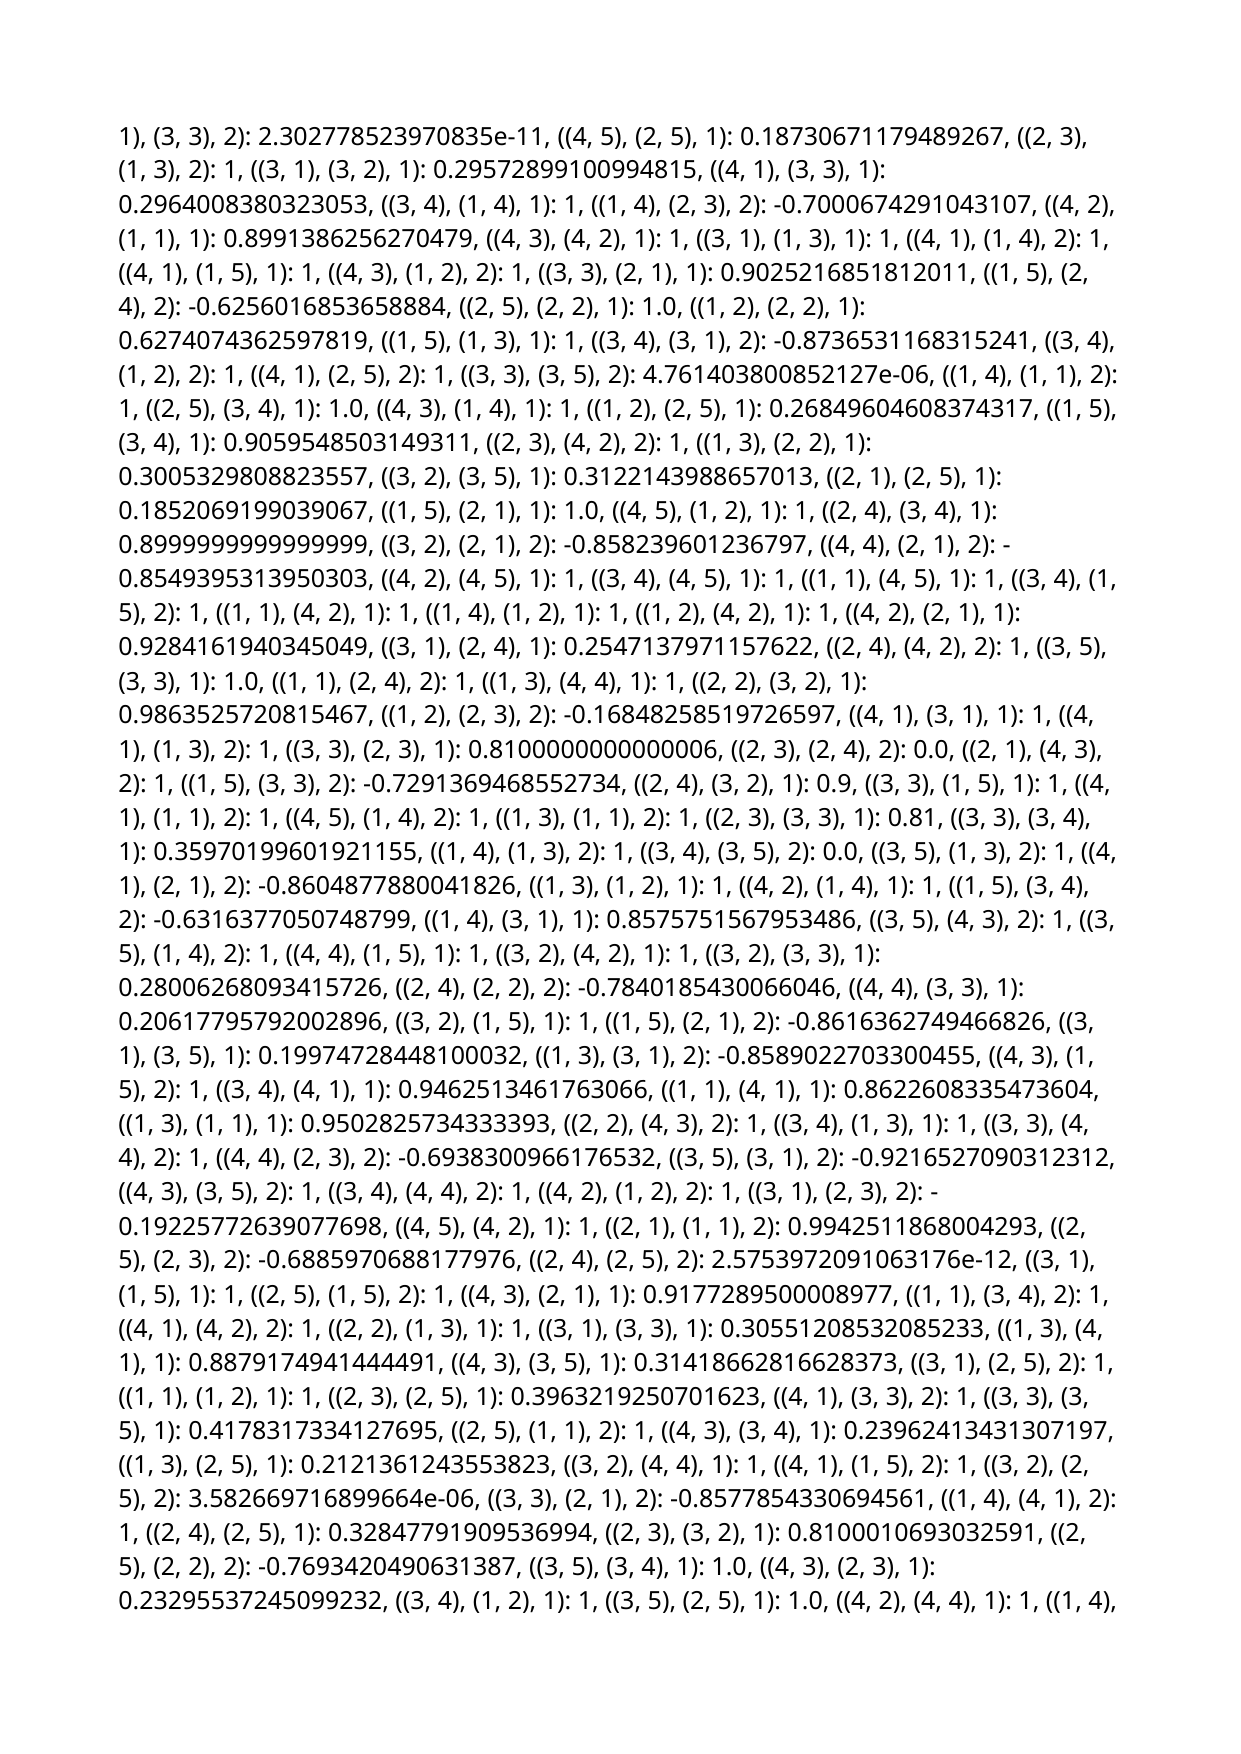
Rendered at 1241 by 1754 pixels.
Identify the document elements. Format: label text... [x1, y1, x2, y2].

text 1), (3, 3), 2): 2.302778523970835e-11, ((4, 5), (2, 5), 1): 0.18730671179489267, ((2, 3), (1, 3), 2): 1, ((3, 1), (3, 2), 1): 0.29572899100994815, ((4, 1), (3, 3), 1): 0.2964008380323053, ((3, 4), (1, 4), 1): 1, ((1, 4), (2, 3), 2): -0.7000674291043107, ((4, 2), (1, 1), 1): 0.8991386256270479, ((4, 3), (4, 2), 1): 1, ((3, 1), (1, 3), 1): 1, ((4, 1), (1, 4), 2): 1, ((4, 1), (1, 5), 1): 1, ((4, 3), (1, 2), 2): 1, ((3, 3), (2, 1), 1): 0.9025216851812011, ((1, 5), (2, 4), 2): -0.6256016853658884, ((2, 5), (2, 2), 1): 1.0, ((1, 2), (2, 2), 1): 0.6274074362597819, ((1, 5), (1, 3), 1): 1, ((3, 4), (3, 1), 2): -0.8736531168315241, ((3, 4), (1, 2), 2): 1, ((4, 1), (2, 5), 2): 1, ((3, 3), (3, 5), 2): 4.761403800852127e-06, ((1, 4), (1, 1), 2): 1, ((2, 5), (3, 4), 1): 1.0, ((4, 3), (1, 4), 1): 1, ((1, 2), (2, 5), 1): 0.26849604608374317, ((1, 5), (3, 4), 1): 0.9059548503149311, ((2, 3), (4, 2), 2): 1, ((1, 3), (2, 2), 1): 0.3005329808823557, ((3, 2), (3, 5), 1): 0.3122143988657013, ((2, 1), (2, 5), 1): 0.1852069199039067, ((1, 5), (2, 1), 1): 1.0, ((4, 5), (1, 2), 1): 1, ((2, 4), (3, 4), 1): 0.8999999999999999, ((3, 2), (2, 1), 2): -0.858239601236797, ((4, 4), (2, 1), 2): -0.8549395313950303, ((4, 2), (4, 5), 1): 1, ((3, 4), (4, 5), 1): 1, ((1, 1), (4, 5), 1): 1, ((3, 4), (1, 5), 2): 1, ((1, 1), (4, 2), 1): 1, ((1, 4), (1, 2), 1): 1, ((1, 2), (4, 2), 1): 1, ((4, 2), (2, 1), 1): 0.9284161940345049, ((3, 1), (2, 4), 1): 0.2547137971157622, ((2, 4), (4, 2), 2): 1, ((3, 5), (3, 3), 1): 1.0, ((1, 1), (2, 4), 2): 1, ((1, 3), (4, 4), 1): 1, ((2, 2), (3, 2), 1): 0.9863525720815467, ((1, 2), (2, 3), 2): -0.16848258519726597, ((4, 1), (3, 1), 1): 1, ((4, 1), (1, 3), 2): 1, ((3, 3), (2, 3), 1): 0.8100000000000006, ((2, 3), (2, 4), 2): 0.0, ((2, 1), (4, 3), 2): 1, ((1, 5), (3, 3), 2): -0.7291369468552734, ((2, 4), (3, 2), 1): 0.9, ((3, 3), (1, 5), 1): 1, ((4, 1), (1, 1), 2): 1, ((4, 5), (1, 4), 2): 1, ((1, 3), (1, 1), 2): 1, ((2, 3), (3, 3), 1): 0.81, ((3, 3), (3, 4), 1): 0.35970199601921155, ((1, 4), (1, 3), 2): 1, ((3, 4), (3, 5), 2): 0.0, ((3, 5), (1, 3), 2): 1, ((4, 1), (2, 1), 2): -0.8604877880041826, ((1, 3), (1, 2), 1): 1, ((4, 2), (1, 4), 1): 1, ((1, 5), (3, 4), 2): -0.6316377050748799, ((1, 4), (3, 1), 1): 0.8575751567953486, ((3, 5), (4, 3), 2): 1, ((3, 5), (1, 4), 2): 1, ((4, 4), (1, 5), 1): 1, ((3, 2), (4, 2), 1): 1, ((3, 2), (3, 3), 1): 0.28006268093415726, ((2, 4), (2, 2), 2): -0.7840185430066046, ((4, 4), (3, 3), 1): 0.20617795792002896, ((3, 2), (1, 5), 1): 1, ((1, 5), (2, 1), 2): -0.8616362749466826, ((3, 1), (3, 5), 1): 0.19974728448100032, ((1, 3), (3, 1), 2): -0.8589022703300455, ((4, 3), (1, 5), 2): 1, ((3, 4), (4, 1), 1): 0.9462513461763066, ((1, 1), (4, 1), 1): 0.8622608335473604, ((1, 3), (1, 1), 1): 0.9502825734333393, ((2, 2), (4, 3), 2): 1, ((3, 4), (1, 3), 1): 1, ((3, 3), (4, 4), 2): 1, ((4, 4), (2, 3), 2): -0.6938300966176532, ((3, 5), (3, 1), 2): -0.9216527090312312, ((4, 3), (3, 5), 2): 1, ((3, 4), (4, 4), 2): 1, ((4, 2), (1, 2), 2): 1, ((3, 1), (2, 3), 2): -0.19225772639077698, ((4, 5), (4, 2), 1): 1, ((2, 1), (1, 1), 2): 0.9942511868004293, ((2, 5), (2, 3), 2): -0.6885970688177976, ((2, 4), (2, 5), 2): 2.5753972091063176e-12, ((3, 1), (1, 5), 1): 1, ((2, 5), (1, 5), 2): 1, ((4, 3), (2, 1), 1): 0.9177289500008977, ((1, 1), (3, 4), 2): 1, ((4, 1), (4, 2), 2): 1, ((2, 2), (1, 3), 1): 1, ((3, 1), (3, 3), 1): 0.30551208532085233, ((1, 3), (4, 1), 1): 0.8879174941444491, ((4, 3), (3, 5), 1): 0.31418662816628373, ((3, 1), (2, 5), 2): 1, ((1, 1), (1, 2), 1): 1, ((2, 3), (2, 5), 1): 0.3963219250701623, ((4, 1), (3, 3), 2): 1, ((3, 3), (3, 5), 1): 0.4178317334127695, ((2, 5), (1, 1), 2): 1, ((4, 3), (3, 4), 1): 0.23962413431307197, ((1, 3), (2, 5), 1): 0.2121361243553823, ((3, 2), (4, 4), 1): 1, ((4, 1), (1, 5), 2): 1, ((3, 2), (2, 5), 2): 3.582669716899664e-06, ((3, 3), (2, 1), 2): -0.8577854330694561, ((1, 4), (4, 1), 2): 1, ((2, 4), (2, 5), 1): 0.32847791909536994, ((2, 3), (3, 2), 1): 0.8100010693032591, ((2, 5), (2, 2), 2): -0.7693420490631387, ((3, 5), (3, 4), 1): 1.0, ((4, 3), (2, 3), 1): 0.23295537245099232, ((3, 4), (1, 2), 1): 1, ((3, 5), (2, 5), 1): 1.0, ((4, 2), (4, 4), 1): 1, ((1, 4), [118, 118, 1122, 1617]
